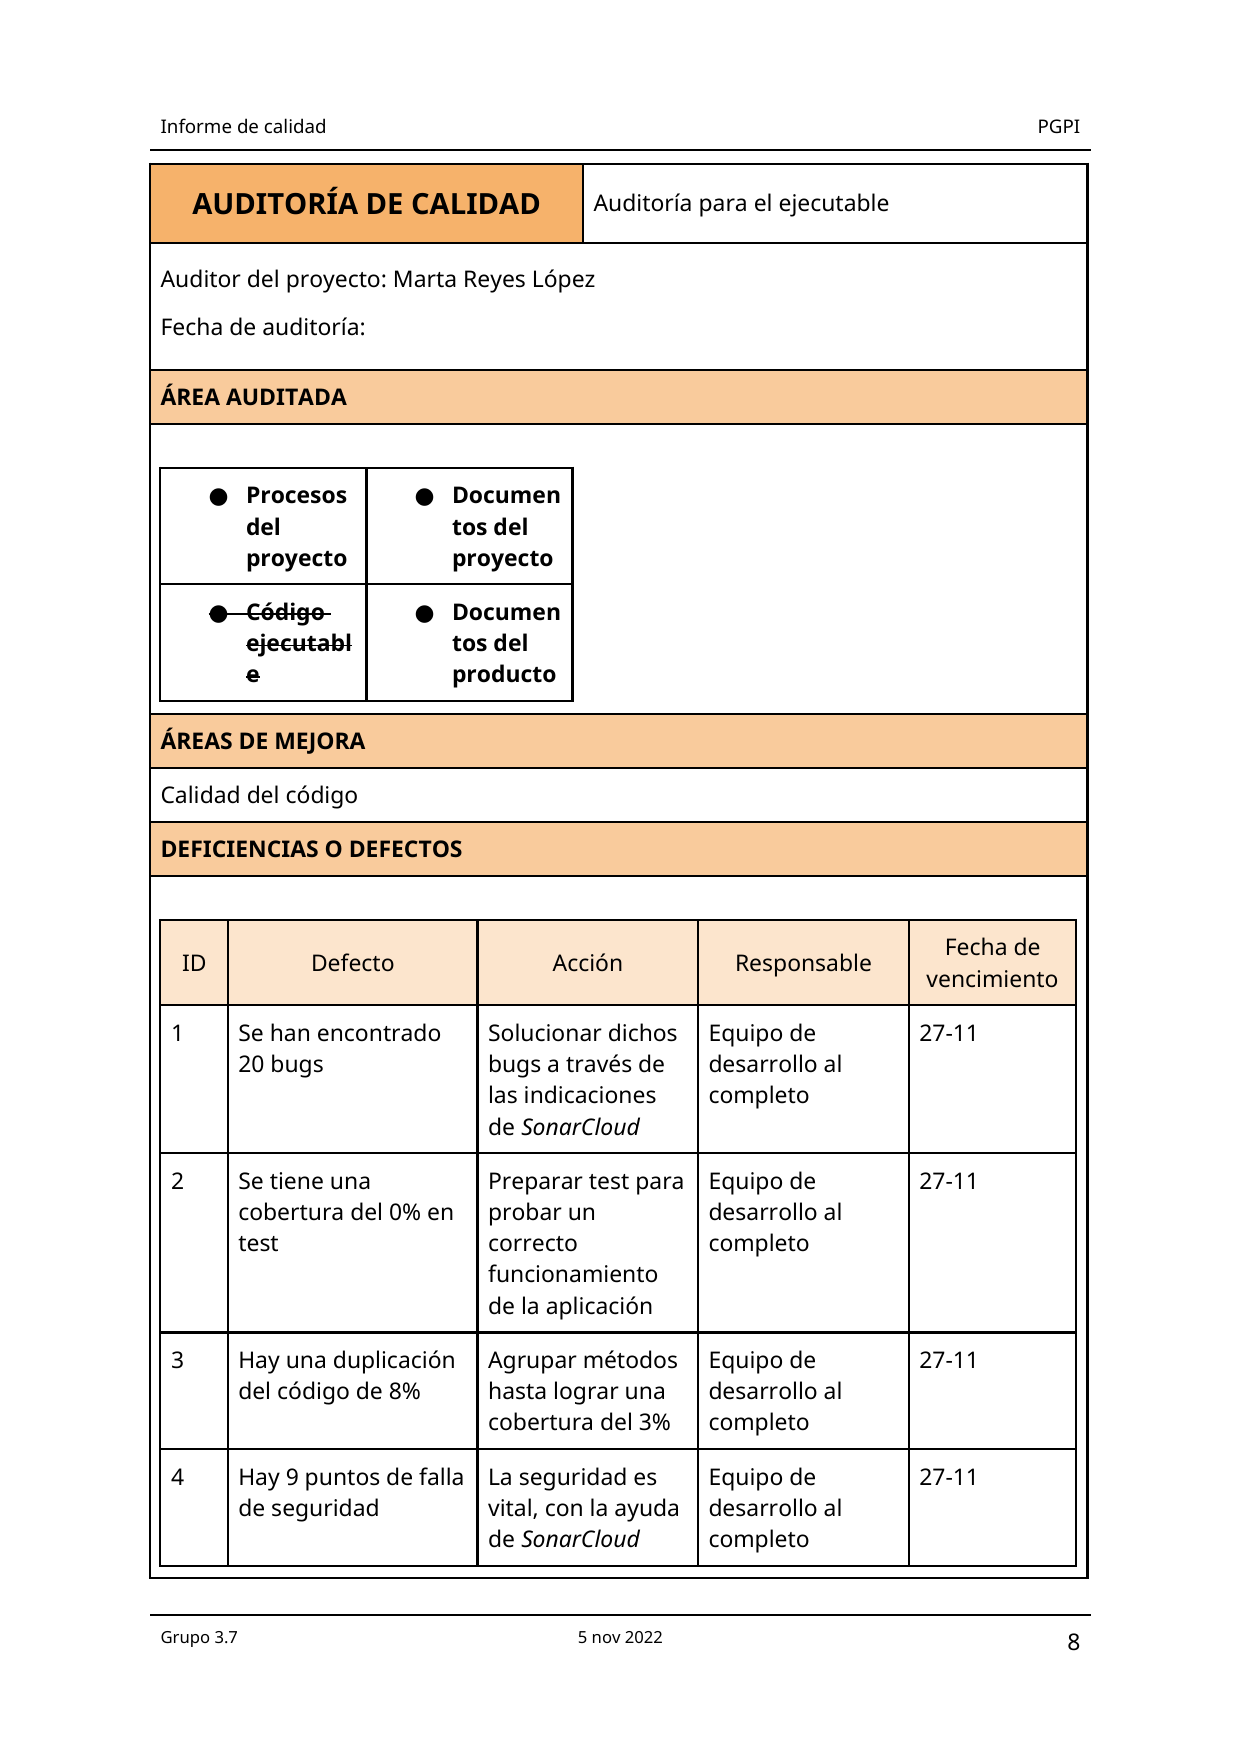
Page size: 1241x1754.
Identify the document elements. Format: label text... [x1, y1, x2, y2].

table_cell DEFICIENCIAS O DEFECTOS [151, 823, 1086, 875]
table_cell ÁREAS DE MEJORA [151, 715, 1086, 767]
table_cell Calidad del código [151, 769, 1086, 821]
table_header Auditoría para el ejecutable [584, 165, 1086, 242]
table_cell 1 [161, 1006, 227, 1152]
table_header Defecto [229, 921, 476, 1004]
table_cell Se tiene una cobertura del 0% en test [229, 1154, 476, 1331]
table_cell Solucionar dichos bugs a través de las indicaciones de SonarCloud [479, 1006, 697, 1152]
table_cell La seguridad es vital, con la ayuda de SonarCloud [479, 1450, 697, 1565]
table_cell ÁREA AUDITADA [151, 371, 1086, 423]
table_cell Hay 9 puntos de falla de seguridad [229, 1450, 476, 1565]
table_cell Equipo de desarrollo al completo [699, 1450, 908, 1565]
table_cell Agrupar métodos hasta lograr una cobertura del 3% [479, 1334, 697, 1448]
table_cell 4 [161, 1450, 227, 1565]
table_cell 3 [161, 1334, 227, 1448]
table_header Responsable [699, 921, 908, 1004]
table_cell Equipo de desarrollo al completo [699, 1334, 908, 1448]
table_cell Equipo de desarrollo al completo [699, 1006, 908, 1152]
table_cell Preparar test para probar un correcto funcionamiento de la aplicación [479, 1154, 697, 1331]
table_cell Código ejecutable [161, 585, 365, 700]
table_cell 27-11 [910, 1154, 1075, 1331]
table_header Fecha de vencimiento [910, 921, 1075, 1004]
table_cell Auditor del proyecto: Marta Reyes López Fecha de auditoría: [151, 244, 1086, 369]
table_cell Equipo de desarrollo al completo [699, 1154, 908, 1331]
table_cell 27-11 [910, 1450, 1075, 1565]
table_cell Documentos del producto [368, 585, 571, 700]
table_cell 2 [161, 1154, 227, 1331]
table_cell [151, 425, 1086, 713]
table_cell Hay una duplicación del código de 8% [229, 1334, 476, 1448]
table_header AUDITORÍA DE CALIDAD [151, 165, 582, 242]
table_cell Se han encontrado 20 bugs [229, 1006, 476, 1152]
table_header Procesos del proyecto [161, 469, 365, 583]
table_cell 27-11 [910, 1006, 1075, 1152]
table_header ID [161, 921, 227, 1004]
table_cell [151, 877, 1086, 1577]
table_cell 27-11 [910, 1334, 1075, 1448]
table_header Acción [479, 921, 697, 1004]
table_header Documentos del proyecto [368, 469, 571, 583]
